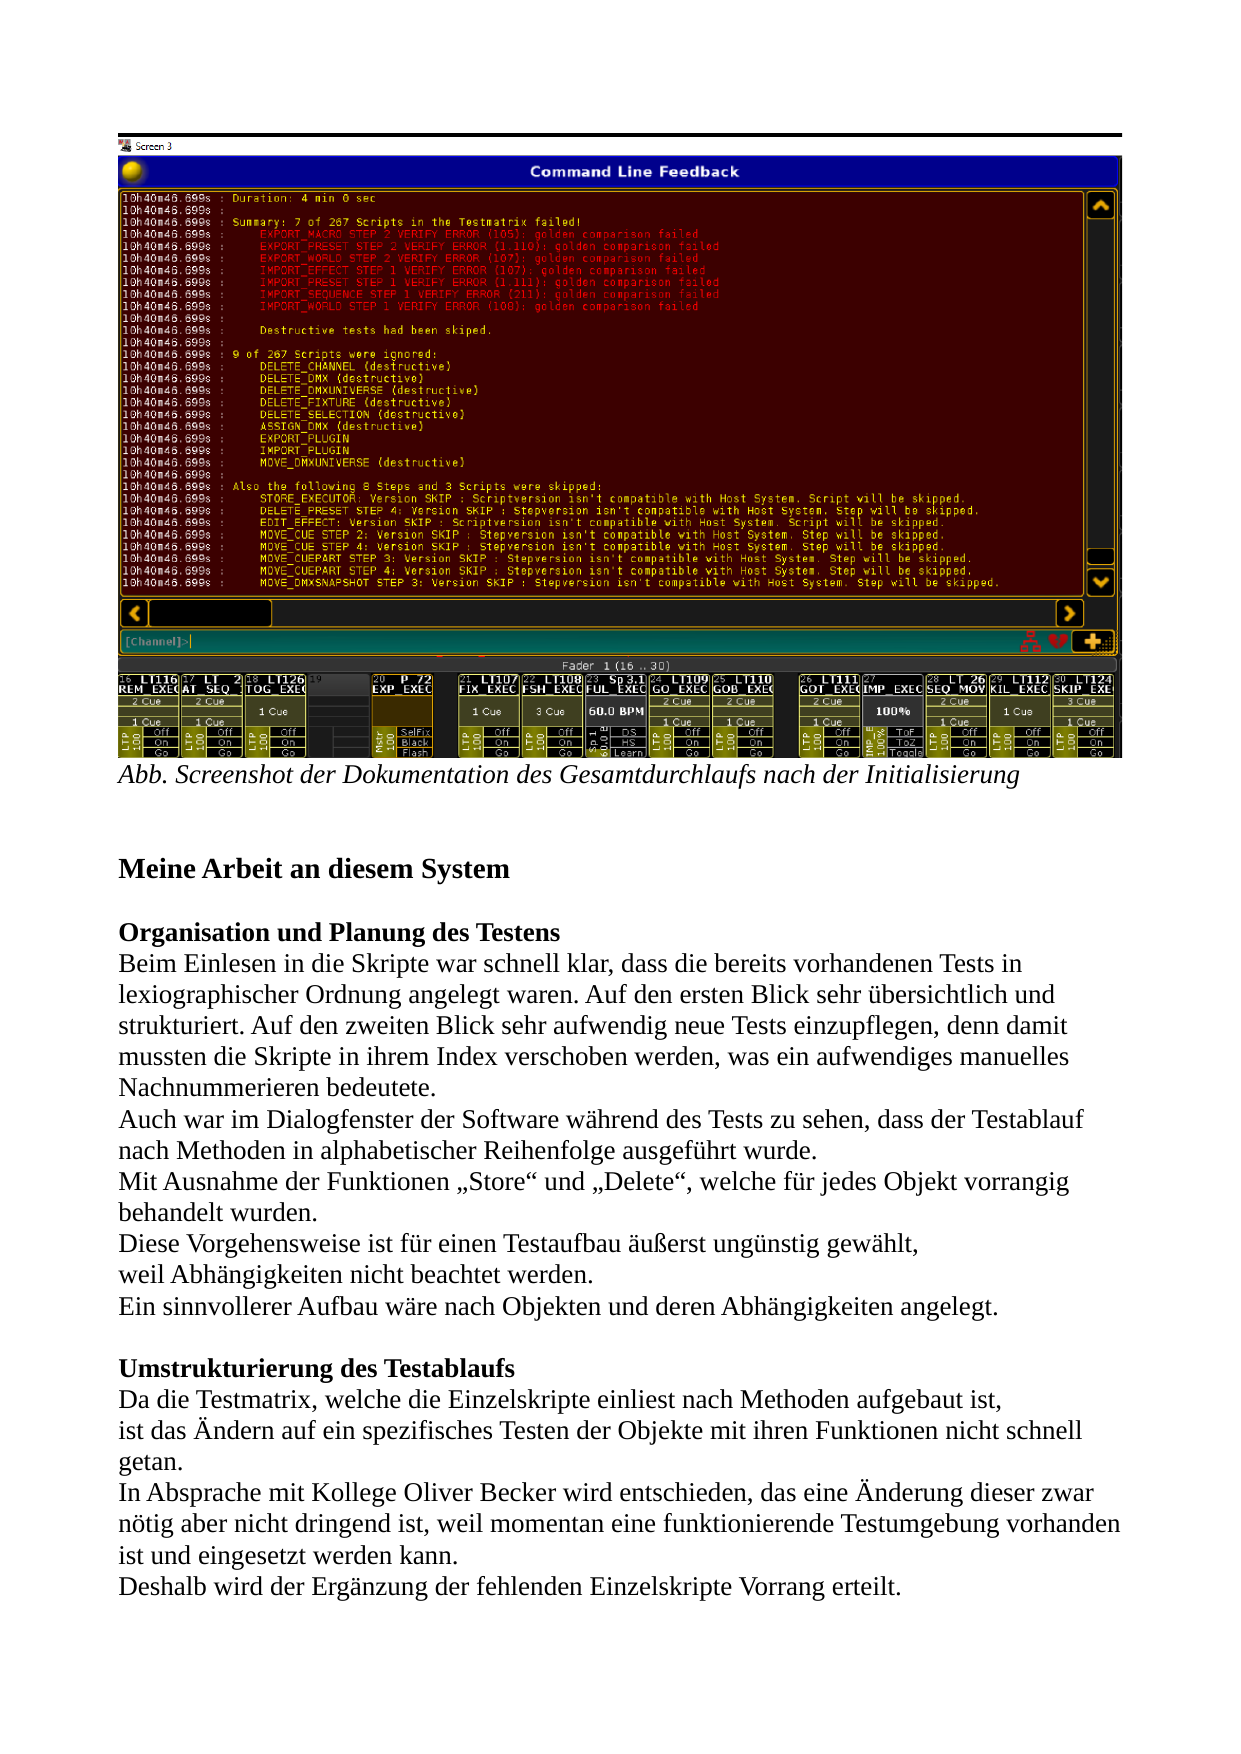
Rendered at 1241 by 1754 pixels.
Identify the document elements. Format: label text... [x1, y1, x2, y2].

text Organisation und Planung des Testens [118, 916, 1122, 947]
text [118, 118, 1122, 133]
text Meine Arbeit an diesem System [118, 851, 1122, 885]
text Da die Testmatrix, welche die Einzelskripte einliest nach Methoden aufgebaut ist, [118, 1383, 1122, 1414]
text Umstrukturierung des Testablaufs [118, 1352, 1122, 1383]
text Ein sinnvollerer Aufbau wäre nach Objekten und deren Abhängigkeiten angelegt. [118, 1289, 1122, 1321]
text Abb. Screenshot der Dokumentation des Gesamtdurchlaufs nach der Initialisierung [118, 758, 1122, 789]
text Auch war im Dialogfenster der Software während des Tests zu sehen, dass der Testablauf nach Methoden in alphabetischer Reihenfolge ausgeführt wurde. [118, 1103, 1122, 1165]
text ist das Ändern auf ein spezifisches Testen der Objekte mit ihren Funktionen nicht schnell getan. [118, 1414, 1122, 1476]
text Mit Ausnahme der Funktionen „Store“ und „Delete“, welche für jedes Objekt vorrangig behandelt wurden. [118, 1165, 1122, 1227]
text Diese Vorgehensweise ist für einen Testaufbau äußerst ungünstig gewählt, [118, 1227, 1122, 1258]
picture [118, 133, 1123, 758]
text weil Abhängigkeiten nicht beachtet werden. [118, 1258, 1122, 1289]
text Beim Einlesen in die Skripte war schnell klar, dass die bereits vorhandenen Tests in lexiographischer Ordnung angelegt waren. Auf den ersten Blick sehr übersichtlich und strukturiert. Auf den zweiten Blick sehr aufwendig neue Tests einzupflegen, denn damit mussten die Skripte in ihrem Index verschoben werden, was ein aufwendiges manuelles Nachnummerieren bedeutete. [118, 947, 1122, 1103]
text Deshalb wird der Ergänzung der fehlenden Einzelskripte Vorrang erteilt. [118, 1570, 1122, 1601]
text In Absprache mit Kollege Oliver Becker wird entschieden, das eine Änderung dieser zwar nötig aber nicht dringend ist, weil momentan eine funktionierende Testumgebung vorhanden ist und eingesetzt werden kann. [118, 1476, 1122, 1570]
